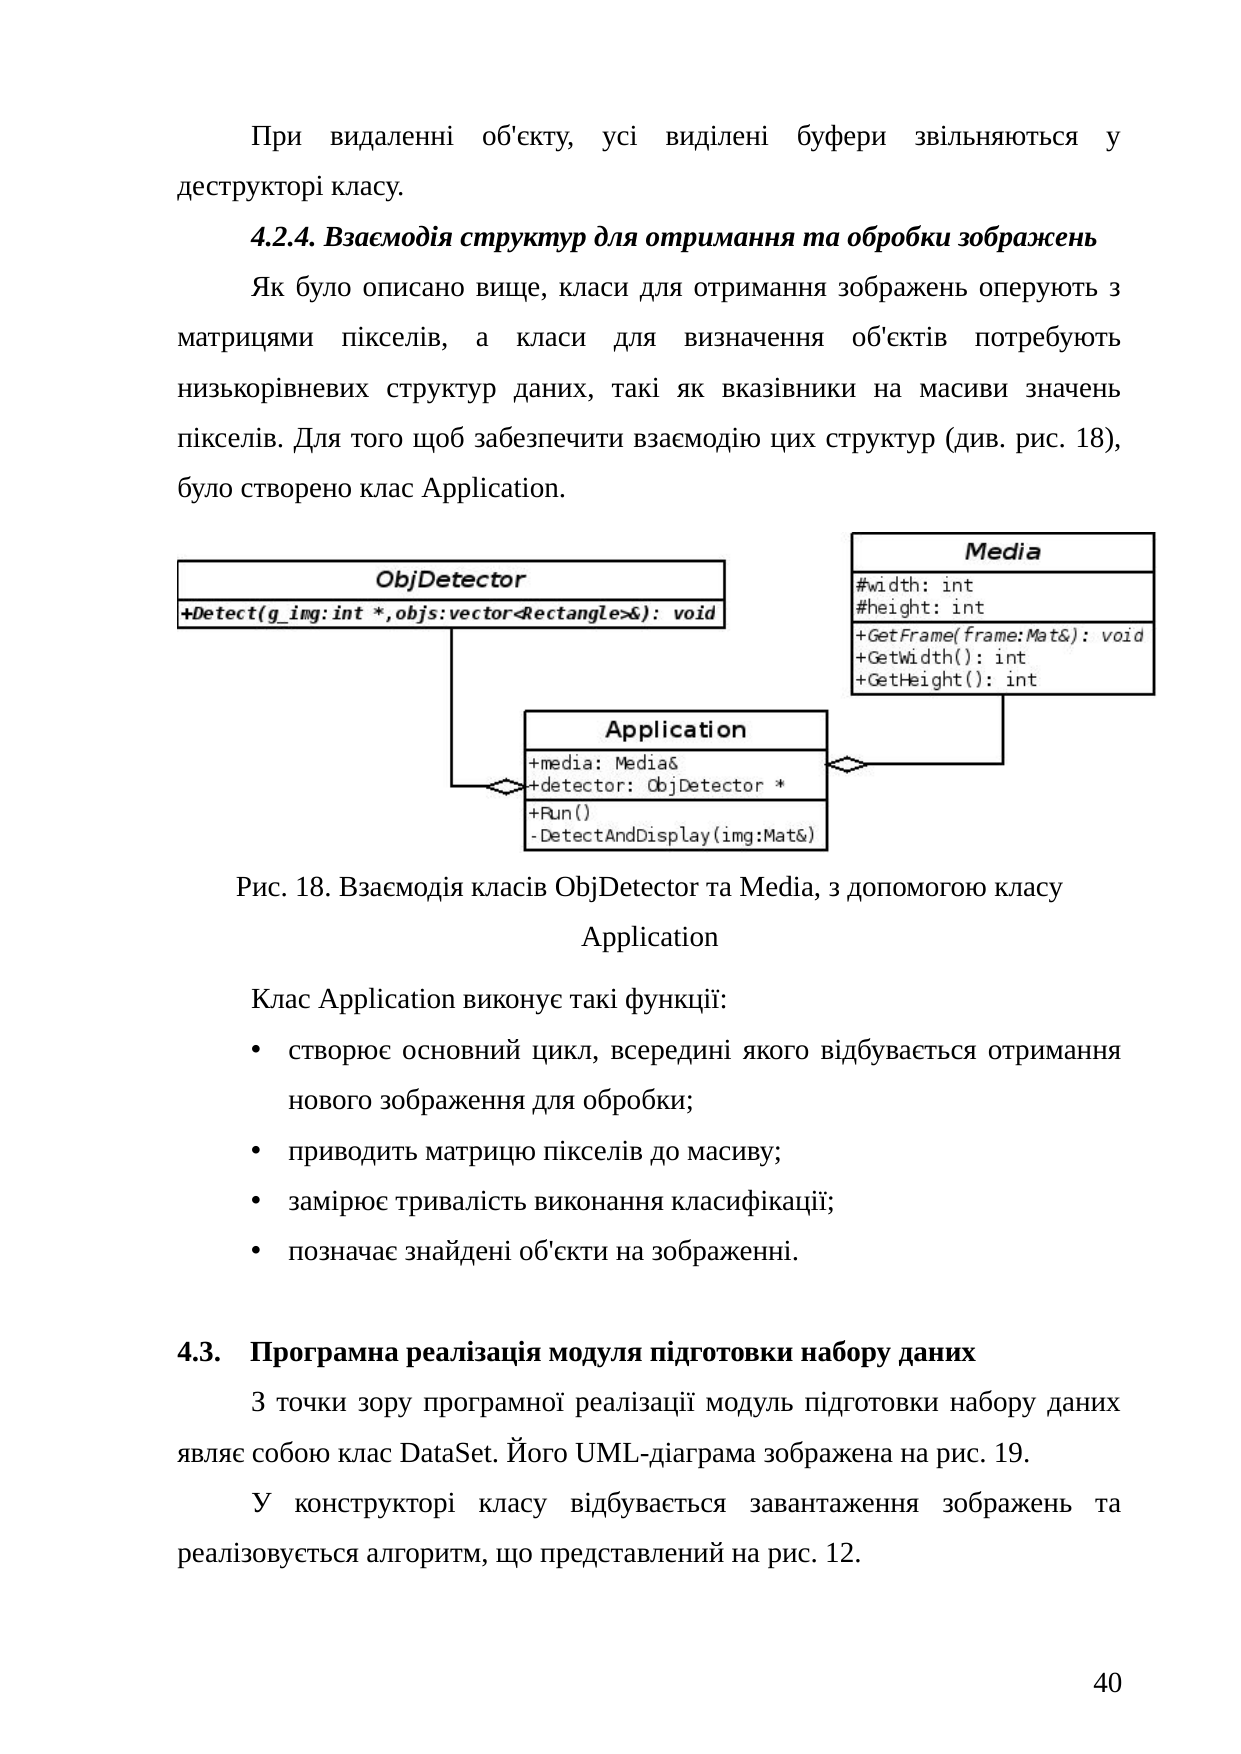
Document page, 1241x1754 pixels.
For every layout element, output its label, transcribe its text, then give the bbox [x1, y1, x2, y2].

text 4.2.4. Взаємодія структур для отримання та обробки зображень [177, 219, 1122, 252]
text З точки зору програмної реалізації модуль підготовки набору даних являє собою клас DataSet. Його UML-діаграма зображена на рис. 19. [177, 1384, 1122, 1468]
text Як було описано вище, класи для отримання зображень оперують з матрицями пікселів, а класи для визначення об'єктів потребують низькорівневих структур даних, такі як вказівники на масиви значень пікселів. Для того щоб забезпечити взаємодію цих структур (див. рис. 18), було створено клас Application. [177, 269, 1122, 504]
list замірює тривалість виконання класифікації; [251, 1183, 1122, 1217]
list створює основний цикл, всередині якого відбувається отримання нового зображення для обробки; [251, 1032, 1122, 1116]
list позначає знайдені об'єкти на зображенні. [251, 1233, 1122, 1267]
subtitle 4.3. Програмна реалізація модуля підготовки набору даних [177, 1334, 1122, 1368]
text При видаленні об'єкту, усі виділені буфери звільняються у деструкторі класу. [177, 118, 1122, 202]
text Клас Application виконує такі функції: [177, 982, 1122, 1015]
list приводить матрицю пікселів до масиву; [251, 1133, 1122, 1166]
text Рис. 18. Взаємодія класів ObjDetector та Media, з допомогою класу Application [177, 869, 1122, 953]
text У конструкторі класу відбувається завантаження зображень та реалізовується алгоритм, що представлений на рис. 12. [177, 1485, 1122, 1569]
picture [177, 532, 1157, 853]
